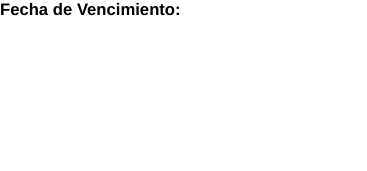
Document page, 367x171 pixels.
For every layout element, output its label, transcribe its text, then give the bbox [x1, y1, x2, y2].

text </for> [0, 57, 366, 74]
text Fecha de Vencimiento: <line.lot_id.life_date or 'N/A'> [0, 0, 366, 38]
text </for> [7, 91, 359, 108]
text </if> [0, 74, 366, 91]
